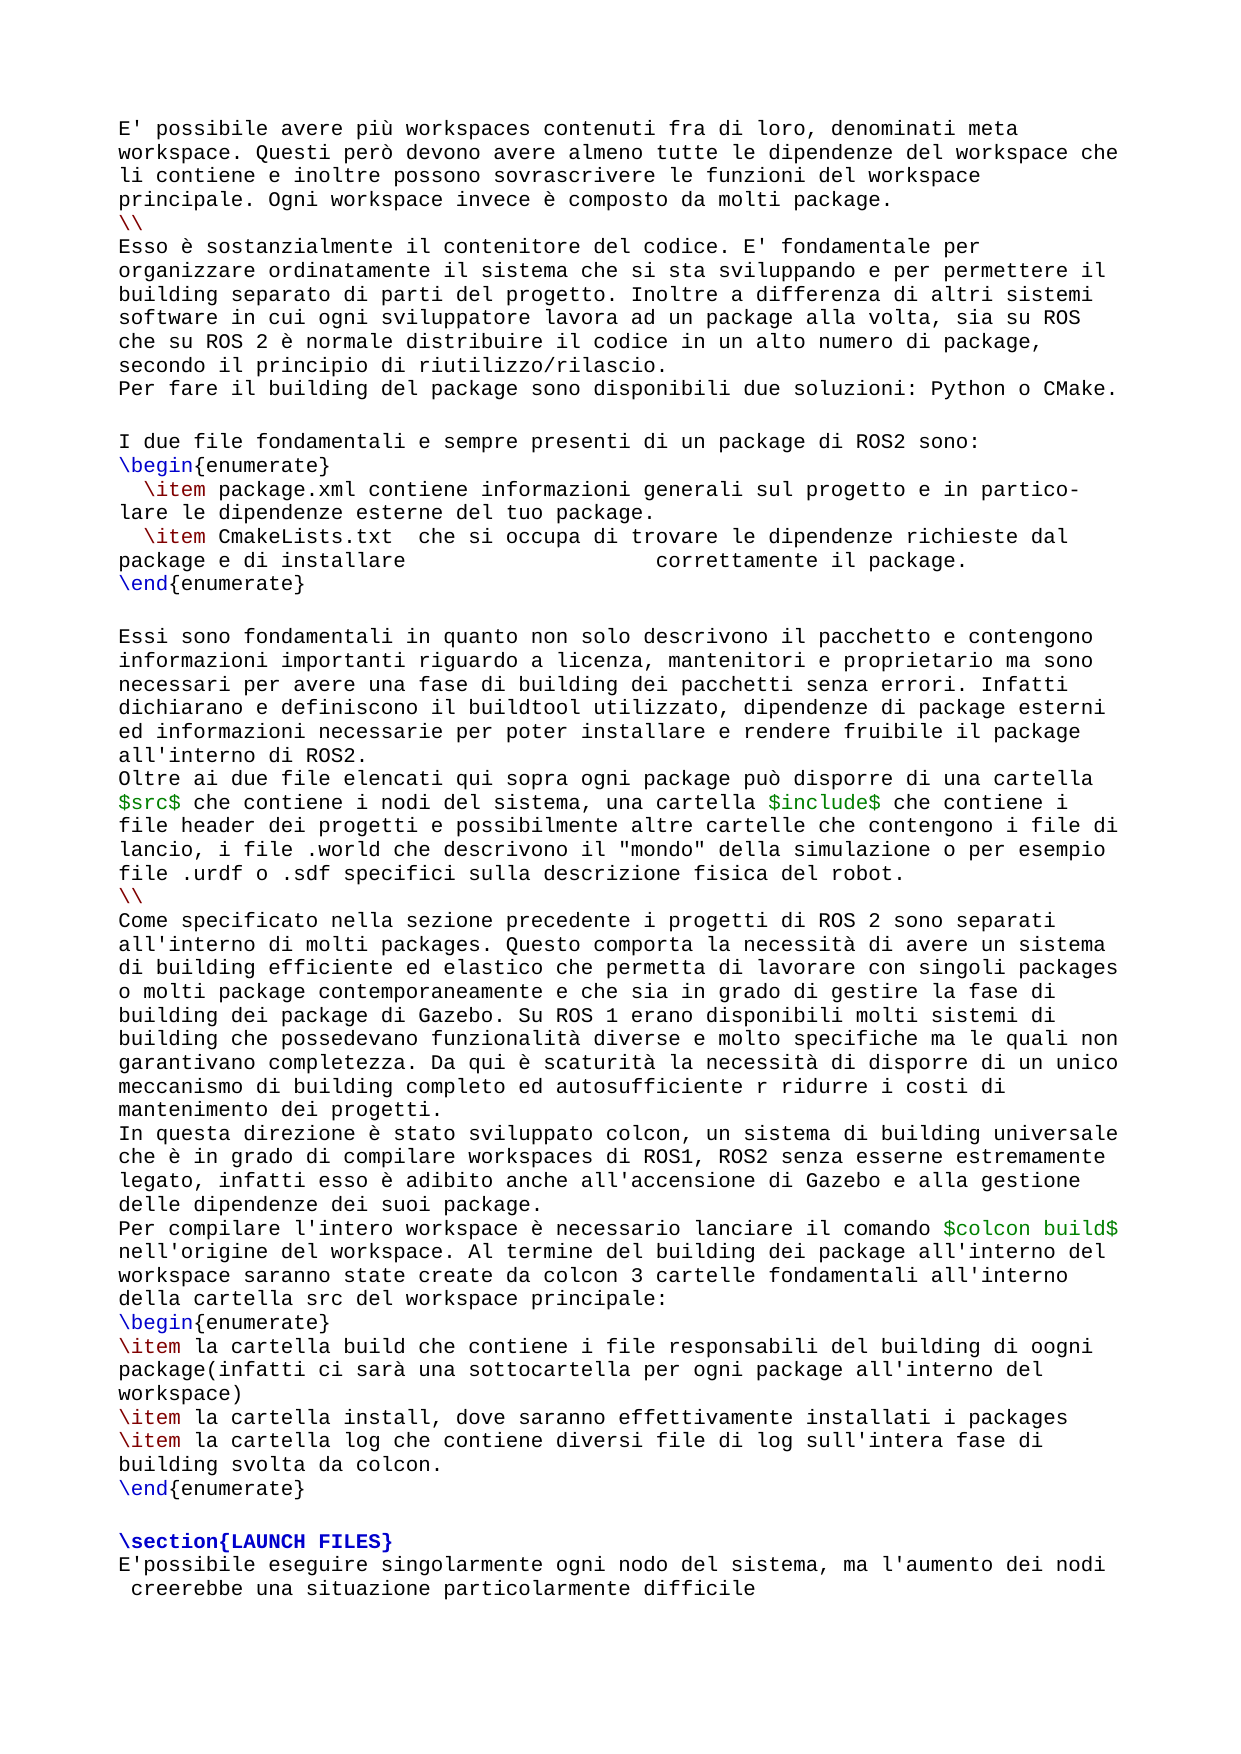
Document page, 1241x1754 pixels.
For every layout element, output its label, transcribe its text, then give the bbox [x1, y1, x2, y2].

text \\ [118, 886, 1122, 910]
text lare le dipendenze esterne del tuo package. [118, 502, 1122, 526]
text Esso è sostanzialmente il contenitore del codice. E' fondamentale per organizzare ordinatamente il sistema che si sta sviluppando e per permettere il building separato di parti del progetto. Inoltre a differenza di altri sistemi software in cui ogni sviluppatore lavora ad un package alla volta, sia su ROS che su ROS 2 è normale distribuire il codice in un alto numero di package, secondo il principio di riutilizzo/rilascio. [118, 236, 1122, 378]
text Essi sono fondamentali in quanto non solo descrivono il pacchetto e contengono informazioni importanti riguardo a licenza, mantenitori e proprietario ma sono necessari per avere una fase di building dei pacchetti senza errori. Infatti dichiarano e definiscono il buildtool utilizzato, dipendenze di package esterni ed informazioni necessarie per poter installare e rendere fruibile il package all'interno di ROS2. [118, 626, 1122, 768]
text \section{LAUNCH FILES} [118, 1531, 1122, 1554]
text Oltre ai due file elencati qui sopra ogni package può disporre di una cartella $src$ che contiene i nodi del sistema, una cartella $include$ che contiene i file header dei progetti e possibilmente altre cartelle che contengono i file di lancio, i file .world che descrivono il "mondo" della simulazione o per esempio file .urdf o .sdf specifici sulla descrizione fisica del robot. [118, 768, 1122, 886]
text \item CmakeLists.txt che si occupa di trovare le dipendenze richieste dal package e di installare correttamente il package. [118, 526, 1122, 573]
text I due file fondamentali e sempre presenti di un package di ROS2 sono: [118, 431, 1122, 455]
text \end{enumerate} [118, 1478, 1122, 1501]
text \begin{enumerate} [118, 1312, 1122, 1336]
text \item la cartella log che contiene diversi file di log sull'intera fase di building svolta da colcon. [118, 1430, 1122, 1478]
text E'possibile eseguire singolarmente ogni nodo del sistema, ma l'aumento dei nodi [118, 1554, 1122, 1578]
text \item la cartella install, dove saranno effettivamente installati i packages [118, 1407, 1122, 1430]
text In questa direzione è stato sviluppato colcon, un sistema di building universale che è in grado di compilare workspaces di ROS1, ROS2 senza esserne estremamente legato, infatti esso è adibito anche all'accensione di Gazebo e alla gestione delle dipendenze dei suoi package. [118, 1123, 1122, 1217]
text \item package.xml contiene informazioni generali sul progetto e in partico- [118, 479, 1122, 502]
text Come specificato nella sezione precedente i progetti di ROS 2 sono separati all'interno di molti packages. Questo comporta la necessità di avere un sistema di building efficiente ed elastico che permetta di lavorare con singoli packages o molti package contemporaneamente e che sia in grado di gestire la fase di building dei package di Gazebo. Su ROS 1 erano disponibili molti sistemi di building che possedevano funzionalità diverse e molto specifiche ma le quali non garantivano completezza. Da qui è scaturità la necessità di disporre di un unico meccanismo di building completo ed autosufficiente r ridurre i costi di mantenimento dei progetti. [118, 910, 1122, 1123]
text \begin{enumerate} [118, 455, 1122, 479]
text Per compilare l'intero workspace è necessario lanciare il comando $colcon build$ nell'origine del workspace. Al termine del building dei package all'interno del workspace saranno state create da colcon 3 cartelle fondamentali all'interno della cartella src del workspace principale: [118, 1217, 1122, 1312]
text E' possibile avere più workspaces contenuti fra di loro, denominati meta workspace. Questi però devono avere almeno tutte le dipendenze del workspace che li contiene e inoltre possono sovrascrivere le funzioni del workspace principale. Ogni workspace invece è composto da molti package. [118, 118, 1122, 213]
text \end{enumerate} [118, 573, 1122, 597]
text \\ [118, 213, 1122, 236]
text creerebbe una situazione particolarmente difficile [118, 1578, 1122, 1602]
text \item la cartella build che contiene i file responsabili del building di oogni package(infatti ci sarà una sottocartella per ogni package all'interno del workspace) [118, 1336, 1122, 1407]
text Per fare il building del package sono disponibili due soluzioni: Python o CMake. [118, 378, 1122, 402]
